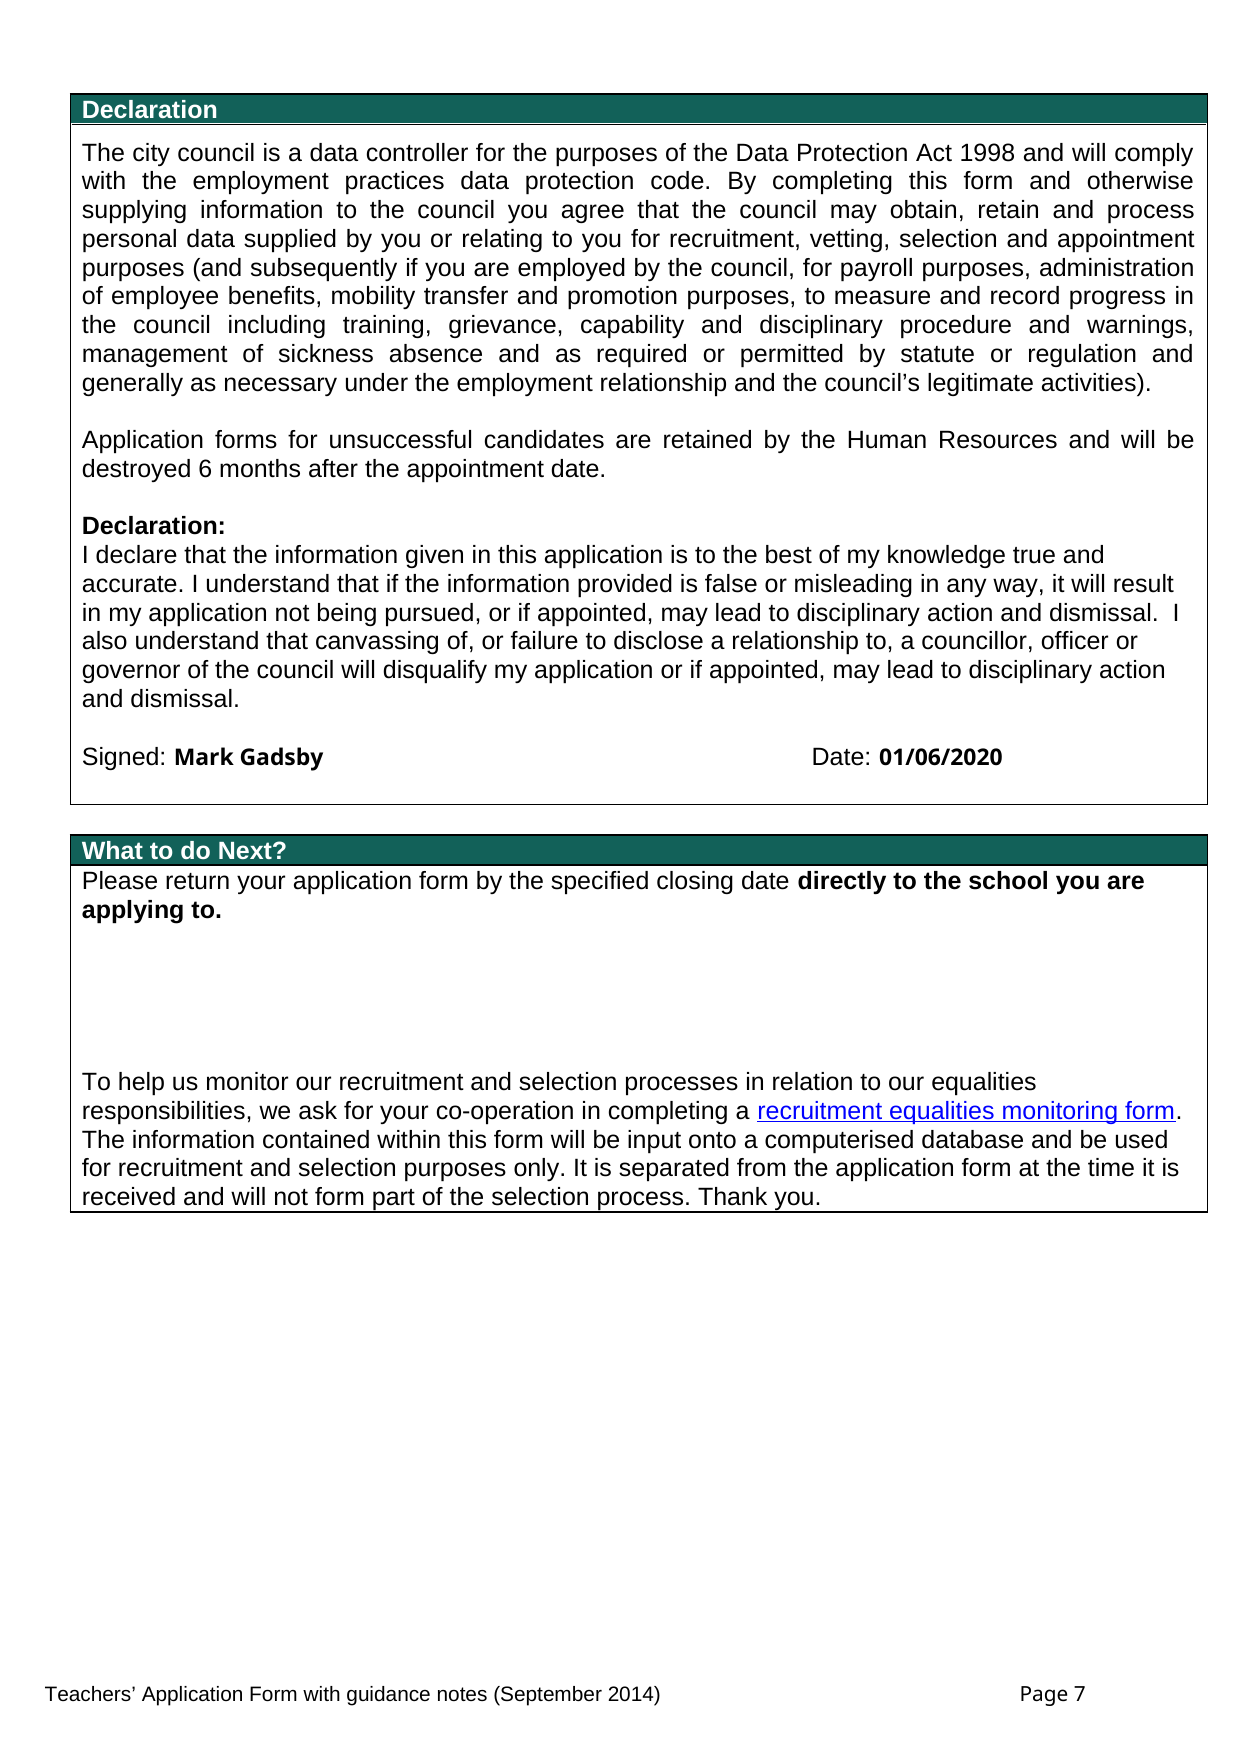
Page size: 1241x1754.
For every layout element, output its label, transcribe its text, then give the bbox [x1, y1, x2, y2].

table_cell Please return your application form by the specified closing date directly to the school you are applying to. To help us monitor our recruitment and selection processes in relation to our equalities responsibilities, we ask for your co-operation in completing a recruitment equalities monitoring form. The information contained within this form will be input onto a computerised database and be used for recruitment and selection purposes only. It is separated from the application form at the time it is received and will not form part of the selection process. Thank you. [71, 866, 1207, 1211]
table_header Declaration [71, 95, 1207, 123]
table_header What to do Next? [71, 836, 1207, 864]
table_cell The city council is a data controller for the purposes of the Data Protection Act 1998 and will comply with the employment practices data protection code. By completing this form and otherwise supplying information to the council you agree that the council may obtain, retain and process personal data supplied by you or relating to you for recruitment, vetting, selection and appointment purposes (and subsequently if you are employed by the council, for payroll purposes, administration of employee benefits, mobility transfer and promotion purposes, to measure and record progress in the council including training, grievance, capability and disciplinary procedure and warnings, management of sickness absence and as required or permitted by statute or regulation and generally as necessary under the employment relationship and the council’s legitimate activities). Application forms for unsuccessful candidates are retained by the Human Resources and will be destroyed 6 months after the appointment date. Declaration: I declare that the information given in this application is to the best of my knowledge true and accurate. I understand that if the information provided is false or misleading in any way, it will result in my application not being pursued, or if appointed, may lead to disciplinary action and dismissal. I also understand that canvassing of, or failure to disclose a relationship to, a councillor, officer or governor of the council will disqualify my application or if appointed, may lead to disciplinary action and dismissal. Signed: Mark Gadsby Date: 01/06/2020 [71, 124, 1207, 804]
